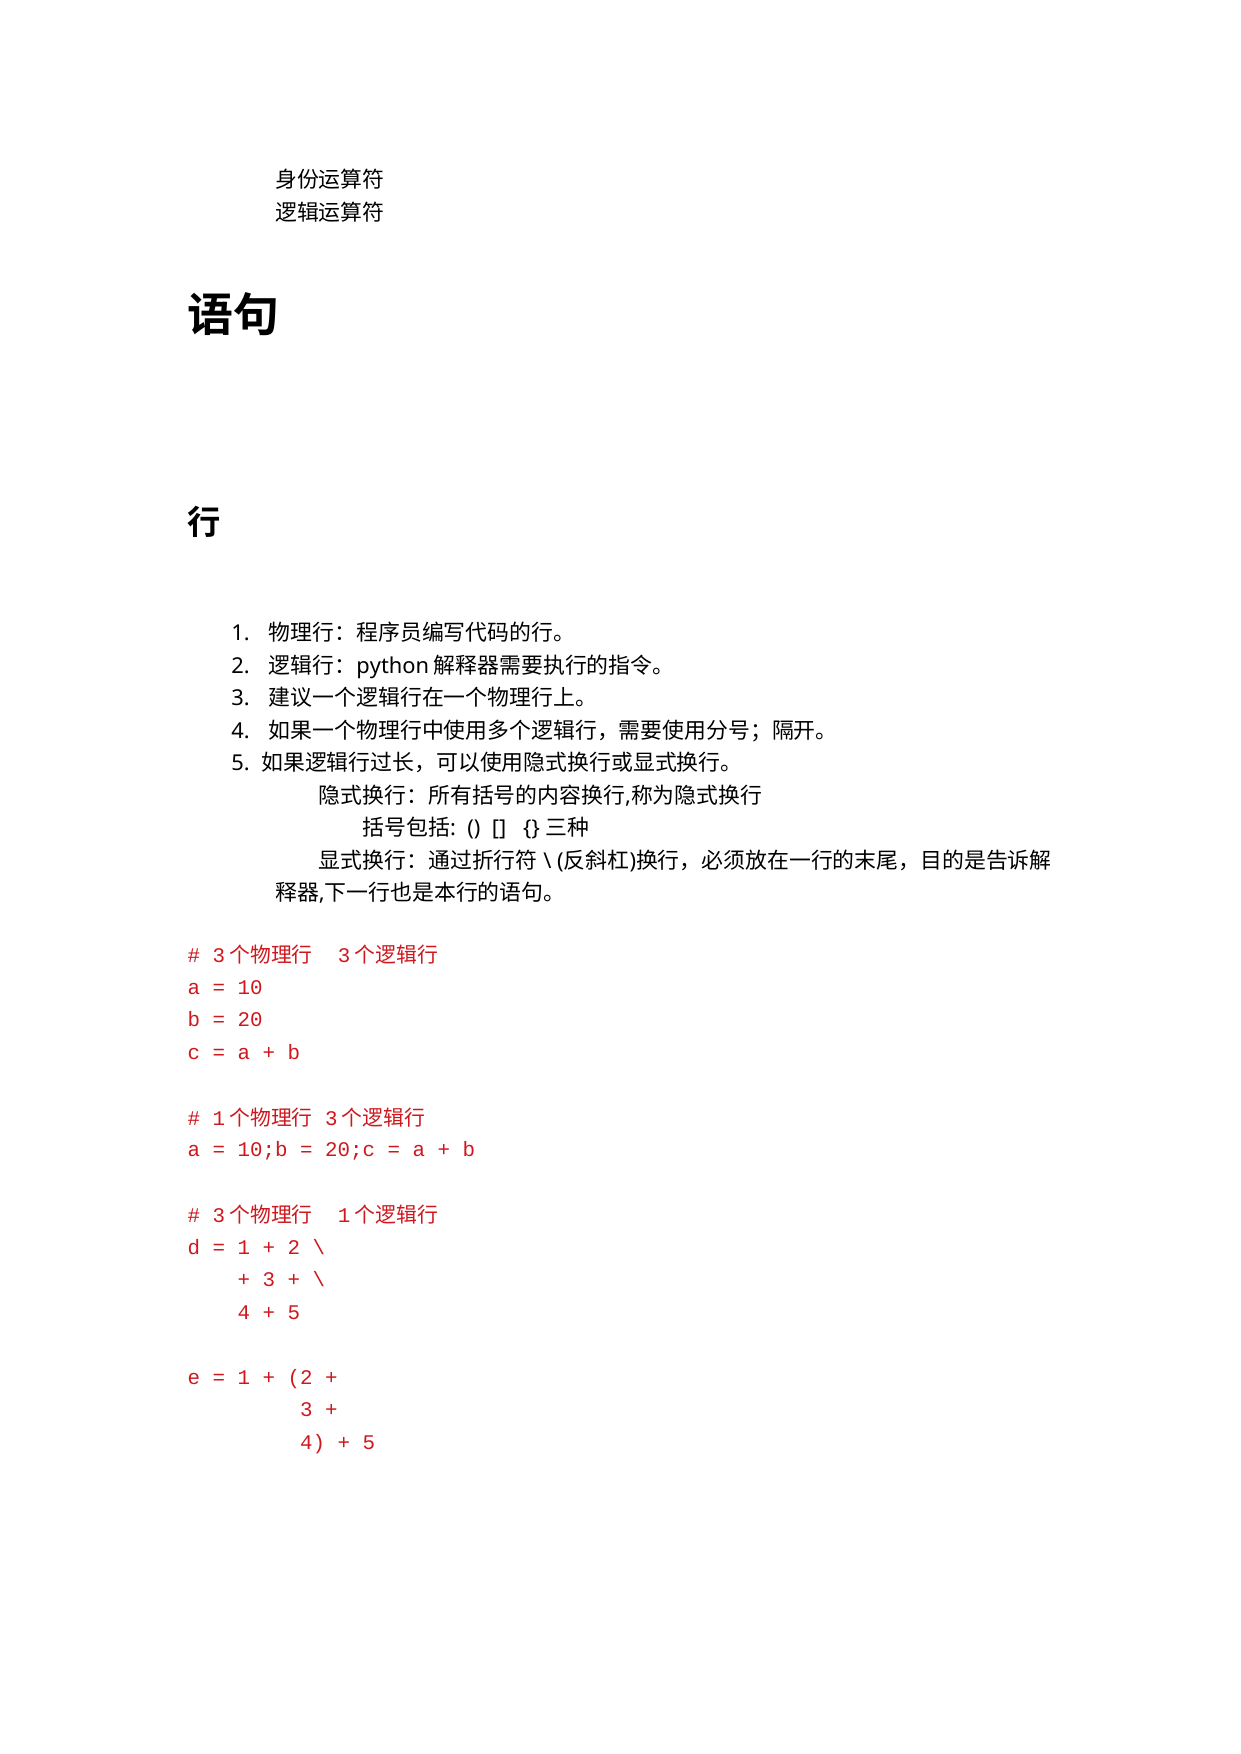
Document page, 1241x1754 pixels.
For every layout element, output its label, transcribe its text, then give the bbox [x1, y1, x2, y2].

text # 3个物理行 1个逻辑行 [187, 1200, 1053, 1232]
list 逻辑行：python解释器需要执行的指令。 [231, 647, 1053, 680]
text 4 + 5 [187, 1297, 1053, 1330]
text 括号包括: () [] {} 三种 [187, 810, 1053, 842]
text e = 1 + (2 + [187, 1362, 1053, 1395]
text # 3个物理行 3个逻辑行 [187, 940, 1053, 972]
text a = 10 [187, 972, 1053, 1005]
text # 1个物理行 3个逻辑行 [187, 1102, 1053, 1135]
list 建议一个逻辑行在一个物理行上。 [231, 680, 1053, 712]
text b = 20 [187, 1005, 1053, 1037]
text + 3 + \ [187, 1265, 1053, 1297]
text c = a + b [187, 1037, 1053, 1070]
text 3 + [187, 1395, 1053, 1427]
text 身份运算符 [231, 162, 1053, 194]
text 5. 如果逻辑行过长，可以使用隐式换行或显式换行。 [187, 745, 1053, 777]
subtitle 语句 [187, 262, 1053, 360]
text d = 1 + 2 \ [187, 1232, 1053, 1265]
list 如果一个物理行中使用多个逻辑行，需要使用分号；隔开。 [231, 712, 1053, 745]
text 显式换行：通过折行符 \ (反斜杠)换行，必须放在一行的末尾，目的是告诉解释器,下一行也是本行的语句。 [275, 842, 1053, 907]
text a = 10;b = 20;c = a + b [187, 1135, 1053, 1167]
text 4) + 5 [187, 1427, 1053, 1460]
subtitle 行 [187, 488, 1053, 553]
text 隐式换行：所有括号的内容换行,称为隐式换行 [275, 777, 1053, 810]
list 物理行：程序员编写代码的行。 [231, 615, 1053, 647]
text 逻辑运算符 [231, 194, 1053, 227]
